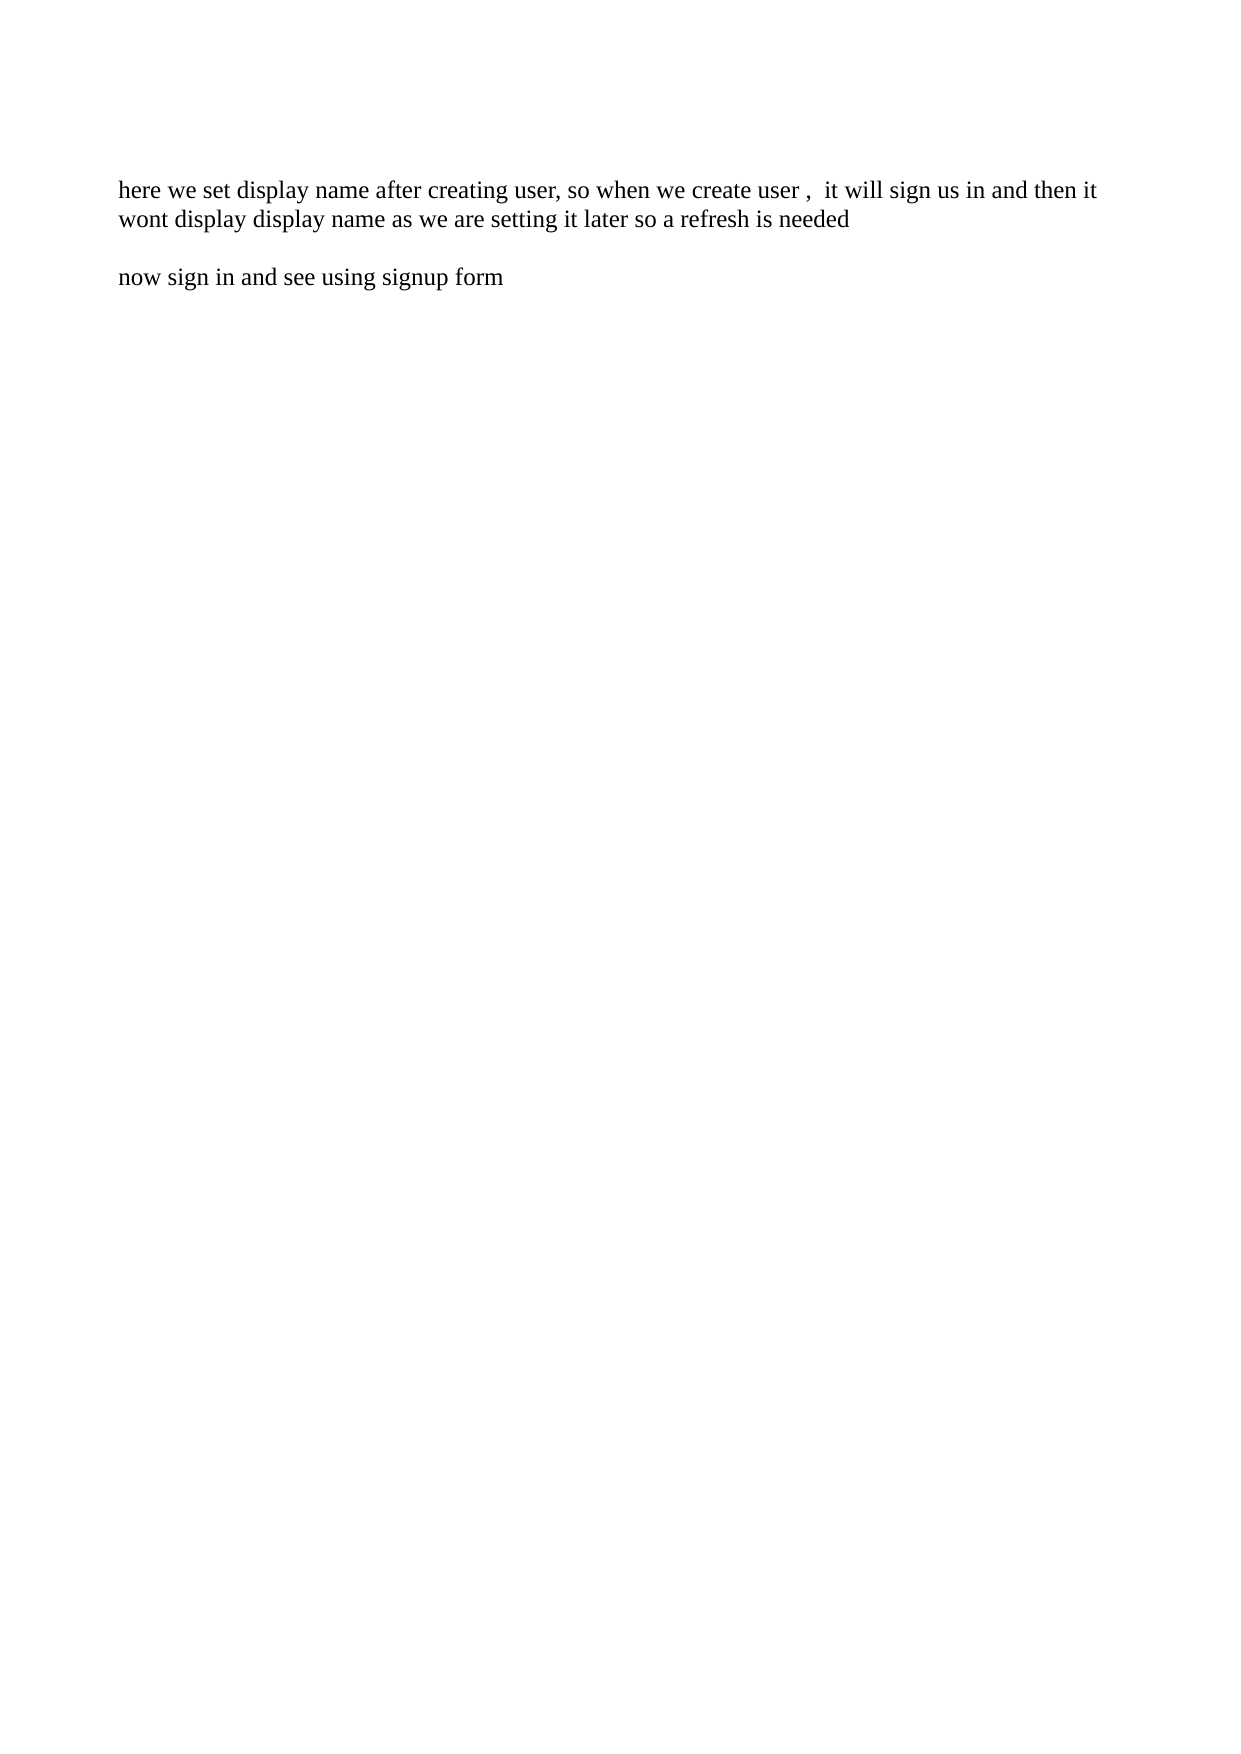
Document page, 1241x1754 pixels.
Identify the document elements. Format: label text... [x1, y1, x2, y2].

text now sign in and see using signup form [118, 262, 1122, 291]
text here we set display name after creating user, so when we create user , it will sign us in and then it wont display display name as we are setting it later so a refresh is needed [118, 176, 1122, 233]
